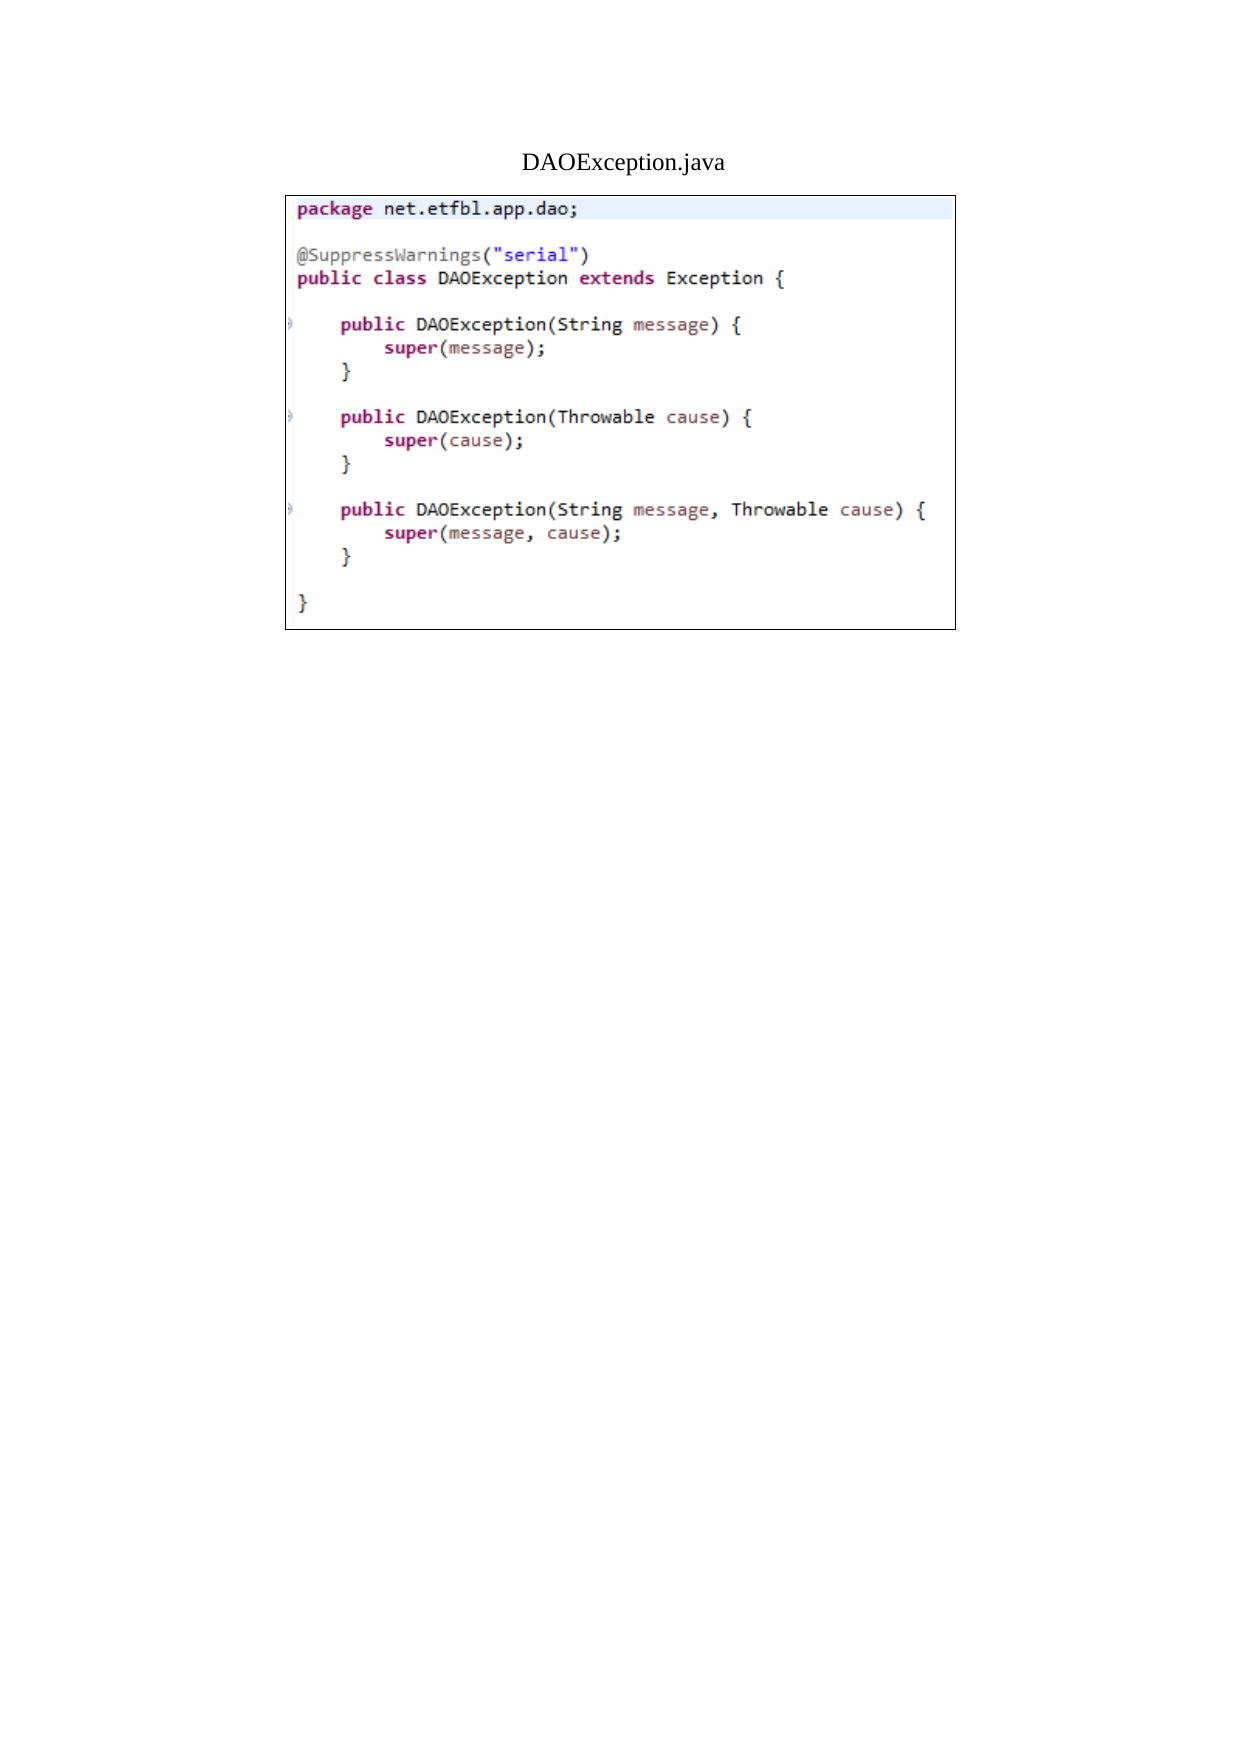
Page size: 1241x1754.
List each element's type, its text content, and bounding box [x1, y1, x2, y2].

picture [288, 198, 953, 627]
text DAOException.java [118, 147, 1122, 176]
